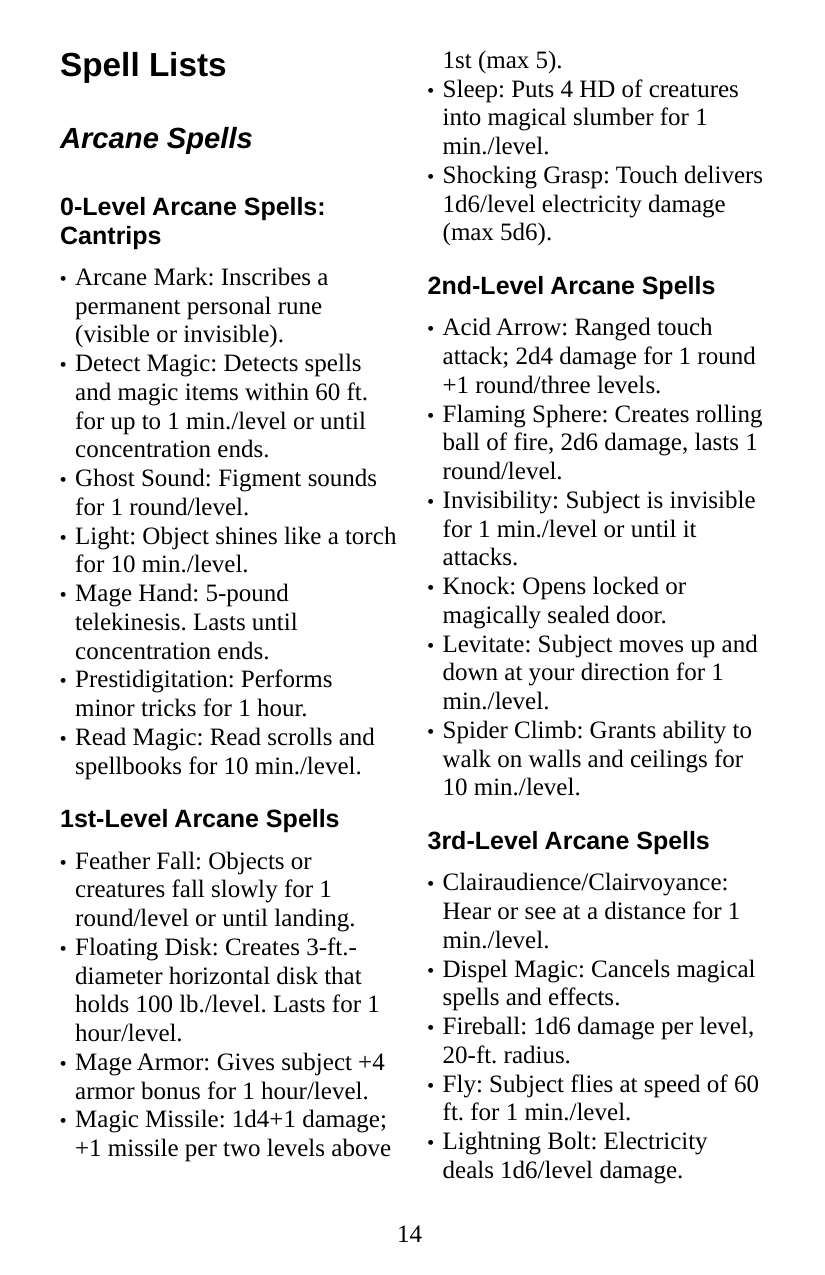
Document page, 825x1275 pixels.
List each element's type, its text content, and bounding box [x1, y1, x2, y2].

list Fly: Subject flies at speed of 60 ft. for 1 min./level. [427, 1069, 765, 1126]
list Magic Missile: 1d4+1 damage; +1 missile per two levels above [60, 1104, 397, 1162]
subtitle Arcane Spells [60, 121, 397, 154]
list Invisibility: Subject is invisible for 1 min./level or until it attacks. [427, 485, 765, 571]
list Shocking Grasp: Touch delivers 1d6/level electricity damage (max 5d6). [427, 160, 765, 246]
list Light: Object shines like a torch for 10 min./level. [60, 521, 397, 578]
list Arcane Mark: Inscribes a permanent personal rune (visible or invisible). [60, 262, 397, 348]
list Mage Armor: Gives subject +4 armor bonus for 1 hour/level. [60, 1047, 397, 1104]
list Flaming Sphere: Creates rolling ball of fire, 2d6 damage, lasts 1 round/level. [427, 399, 765, 485]
list Sleep: Puts 4 HD of creatures into magical slumber for 1 min./level. [427, 74, 765, 160]
list Ghost Sound: Figment sounds for 1 round/level. [60, 463, 397, 521]
list Acid Arrow: Ranged touch attack; 2d4 damage for 1 round +1 round/three levels. [427, 312, 765, 399]
list Dispel Magic: Cancels magical spells and effects. [427, 954, 765, 1011]
list Mage Hand: 5-pound telekinesis. Lasts until concentration ends. [60, 578, 397, 664]
list Floating Disk: Creates 3-ft.-diameter horizontal disk that holds 100 lb./level. Lasts for 1 hour/level. [60, 932, 397, 1047]
list Prestidigitation: Performs minor tricks for 1 hour. [60, 664, 397, 722]
list 1st (max 5). [427, 45, 765, 74]
subtitle 1st-Level Arcane Spells [60, 804, 397, 833]
subtitle 3rd-Level Arcane Spells [427, 826, 765, 855]
subtitle 0-Level Arcane Spells: Cantrips [60, 192, 397, 249]
list Fireball: 1d6 damage per level, 20-ft. radius. [427, 1011, 765, 1069]
list Read Magic: Read scrolls and spellbooks for 10 min./level. [60, 722, 397, 779]
list Clairaudience/Clairvoyance: Hear or see at a distance for 1 min./level. [427, 867, 765, 954]
list Knock: Opens locked or magically sealed door. [427, 571, 765, 629]
list Lightning Bolt: Electricity deals 1d6/level damage. [427, 1126, 765, 1184]
list Levitate: Subject moves up and down at your direction for 1 min./level. [427, 629, 765, 715]
subtitle Spell Lists [60, 45, 397, 83]
subtitle 2nd-Level Arcane Spells [427, 271, 765, 300]
list Feather Fall: Objects or creatures fall slowly for 1 round/level or until landing. [60, 846, 397, 932]
list Spider Climb: Grants ability to walk on walls and ceilings for 10 min./level. [427, 715, 765, 801]
list Detect Magic: Detects spells and magic items within 60 ft. for up to 1 min./level or until concentration ends. [60, 348, 397, 463]
